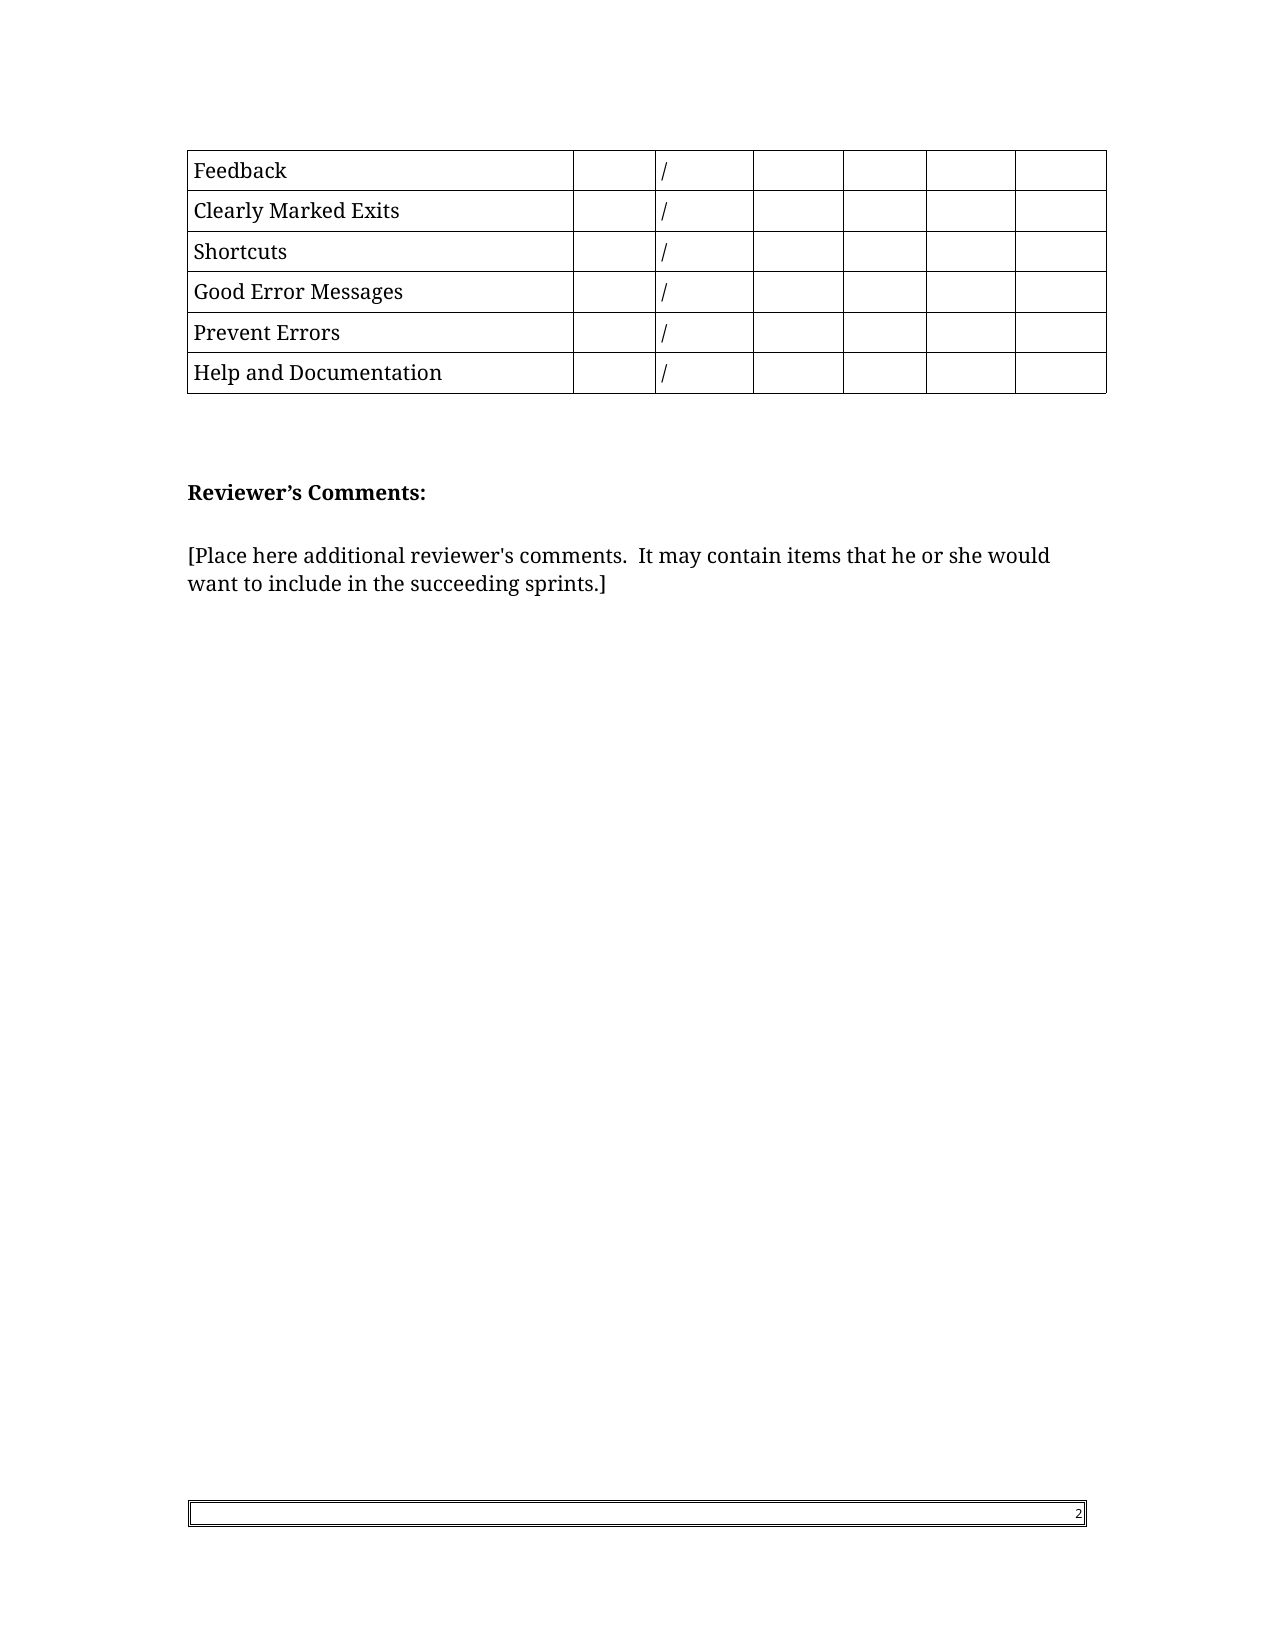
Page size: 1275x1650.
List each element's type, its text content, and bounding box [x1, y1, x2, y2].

table_cell / [656, 353, 753, 392]
table_cell [844, 191, 926, 231]
table_cell [574, 232, 655, 271]
table_cell [754, 353, 843, 392]
subtitle Reviewer’s Comments: [187, 478, 1087, 534]
table_cell [574, 272, 655, 312]
table_cell [1016, 272, 1106, 312]
table_cell [927, 191, 1015, 231]
table_cell [754, 191, 843, 231]
table_cell [574, 353, 655, 392]
table_cell [844, 272, 926, 312]
table_cell Good Error Messages [188, 272, 573, 312]
table_cell [574, 313, 655, 352]
table_cell [927, 313, 1015, 352]
table_cell [1016, 313, 1106, 352]
table_cell [927, 353, 1015, 392]
table_cell [754, 232, 843, 271]
table_cell [574, 151, 655, 190]
table_cell / [656, 272, 753, 312]
table_cell [574, 191, 655, 231]
table_cell [754, 272, 843, 312]
table_cell [844, 151, 926, 190]
table_cell Prevent Errors [188, 313, 573, 352]
table_cell [844, 232, 926, 271]
table_cell [1016, 353, 1106, 392]
table_cell / [656, 191, 753, 231]
table_cell [844, 353, 926, 392]
table_cell [927, 151, 1015, 190]
table_cell [927, 232, 1015, 271]
table_cell [754, 151, 843, 190]
table_cell [844, 313, 926, 352]
table_cell / [656, 232, 753, 271]
table_cell Clearly Marked Exits [188, 191, 573, 231]
table_cell Help and Documentation [188, 353, 573, 392]
table_cell Feedback [188, 151, 573, 190]
table_cell [1016, 151, 1106, 190]
table_cell [927, 272, 1015, 312]
table_cell [1016, 191, 1106, 231]
table_cell / [656, 151, 753, 190]
text [Place here additional reviewer's comments. It may contain items that he or she would want to include in the succeeding sprints.] [187, 541, 1087, 598]
table_cell Shortcuts [188, 232, 573, 271]
table_cell [1016, 232, 1106, 271]
table_cell [754, 313, 843, 352]
table_cell / [656, 313, 753, 352]
